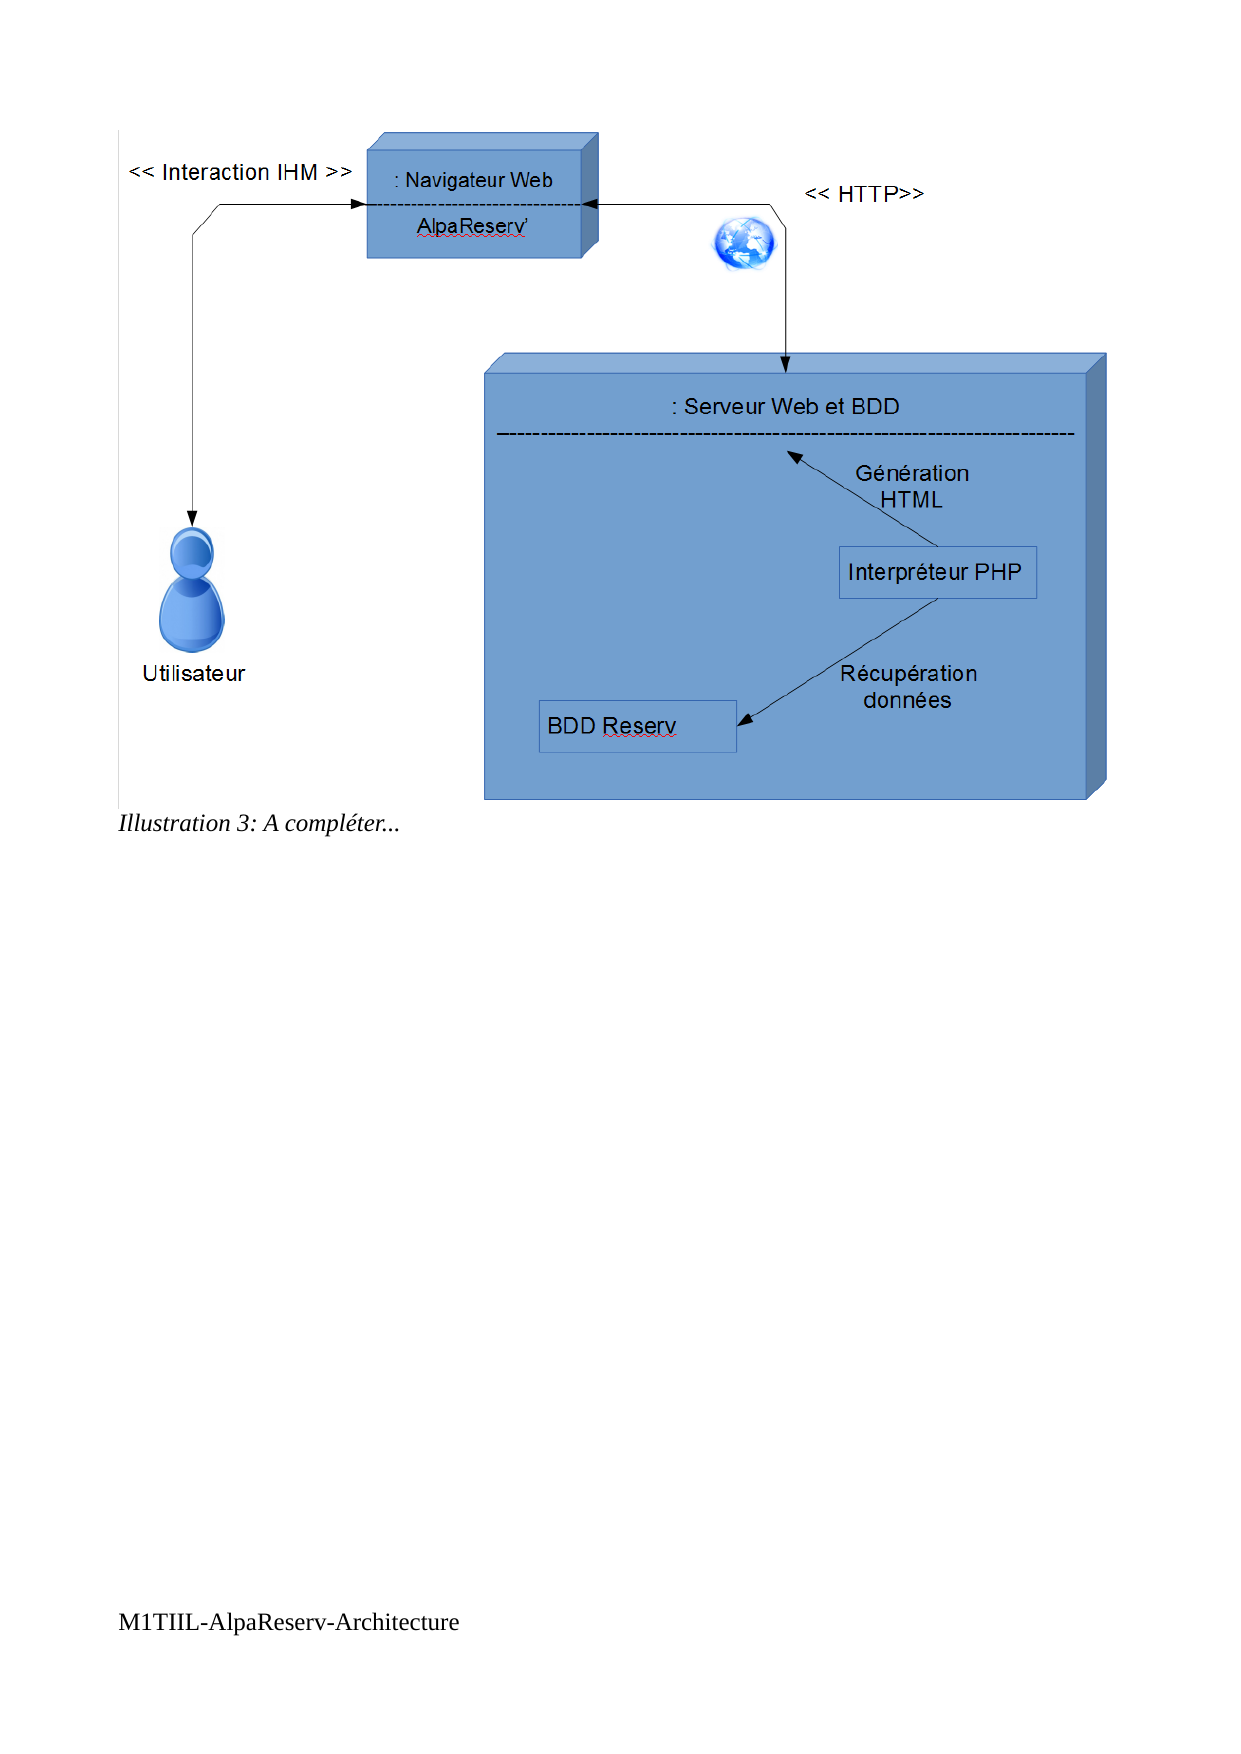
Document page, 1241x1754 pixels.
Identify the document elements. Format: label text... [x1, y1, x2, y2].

picture [118, 130, 1123, 809]
text Illustration 3: A compléter... [118, 809, 1122, 837]
